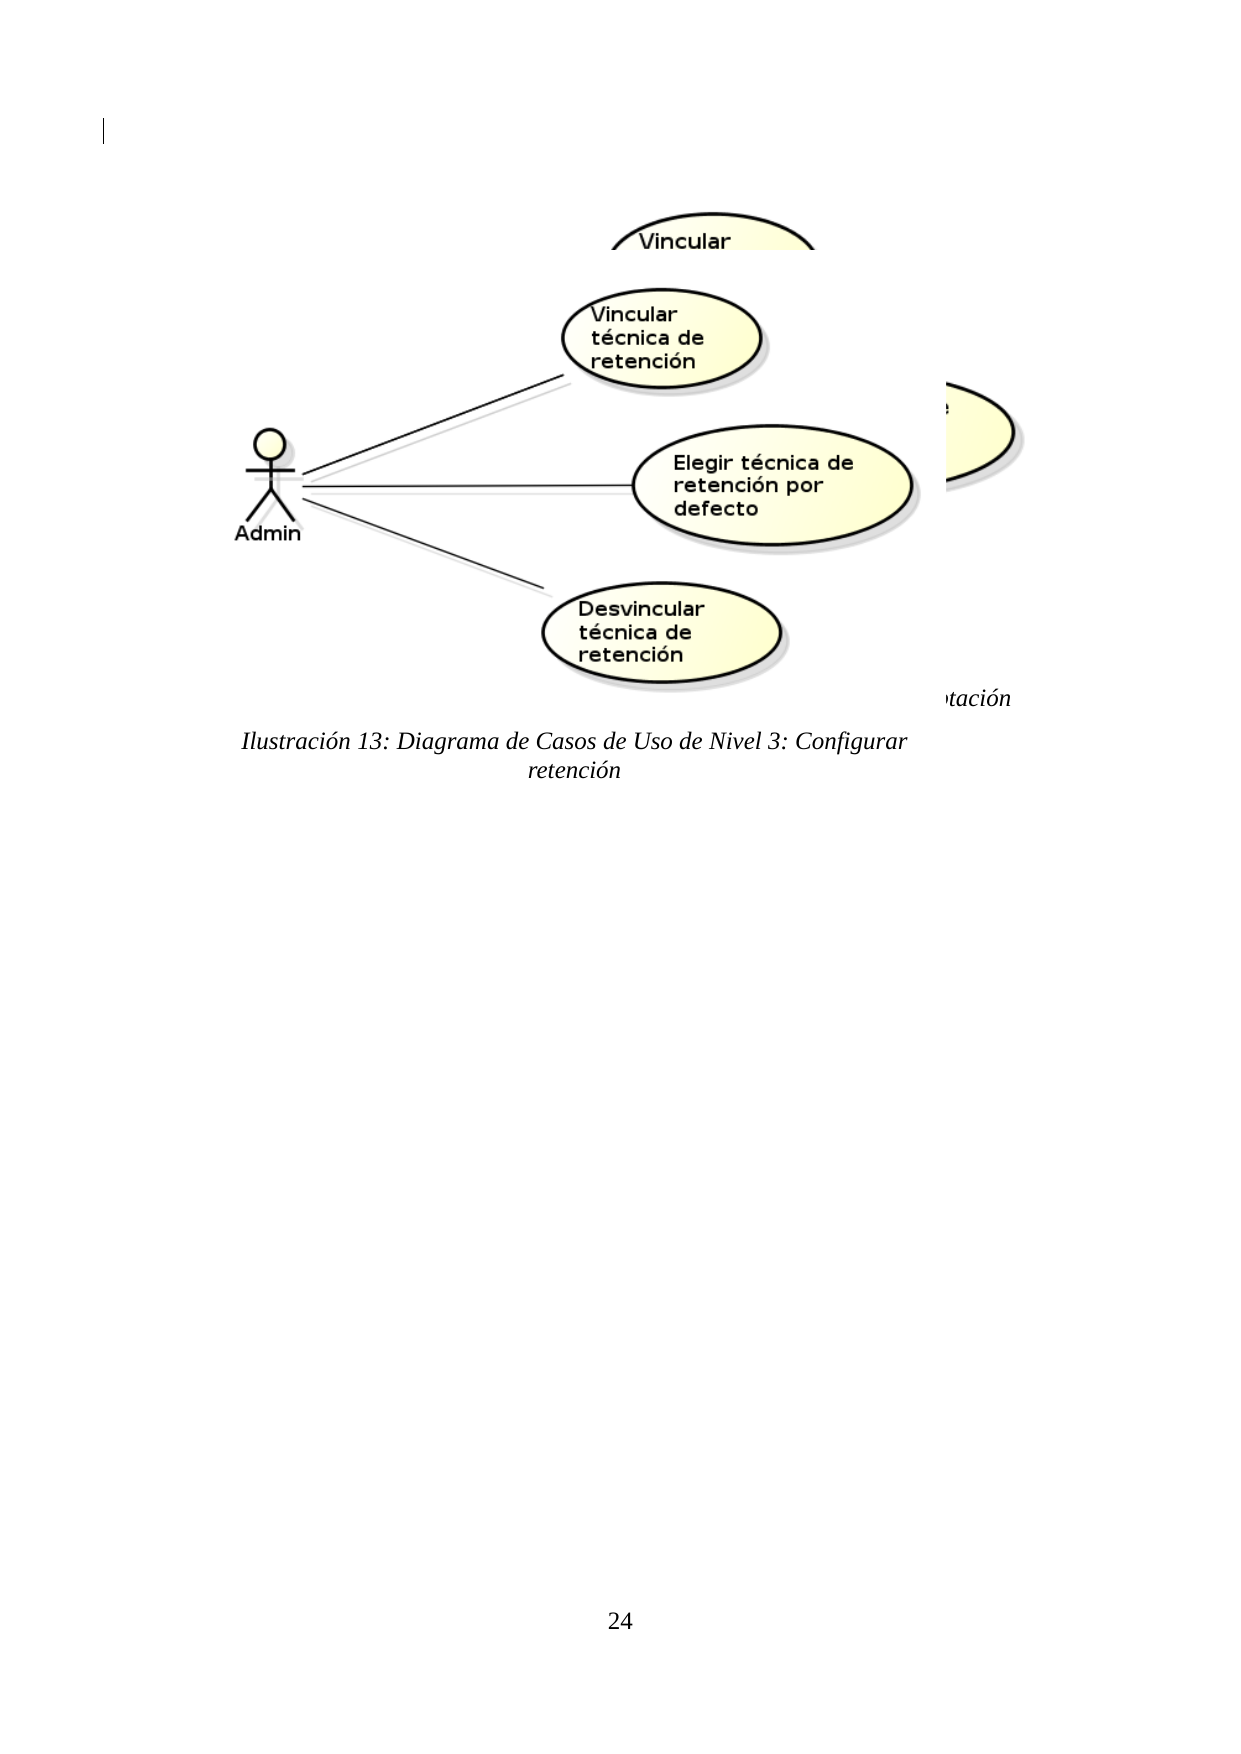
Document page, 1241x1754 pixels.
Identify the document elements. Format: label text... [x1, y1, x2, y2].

text Ilustración 12: Diagrama de Casos de Uso de Nivel 3: Configurar adaptación [947, 672, 1047, 712]
text Ilustración 13: Diagrama de Casos de Uso de Nivel 3: Configurar retención [205, 715, 946, 784]
picture [193, 182, 1047, 715]
